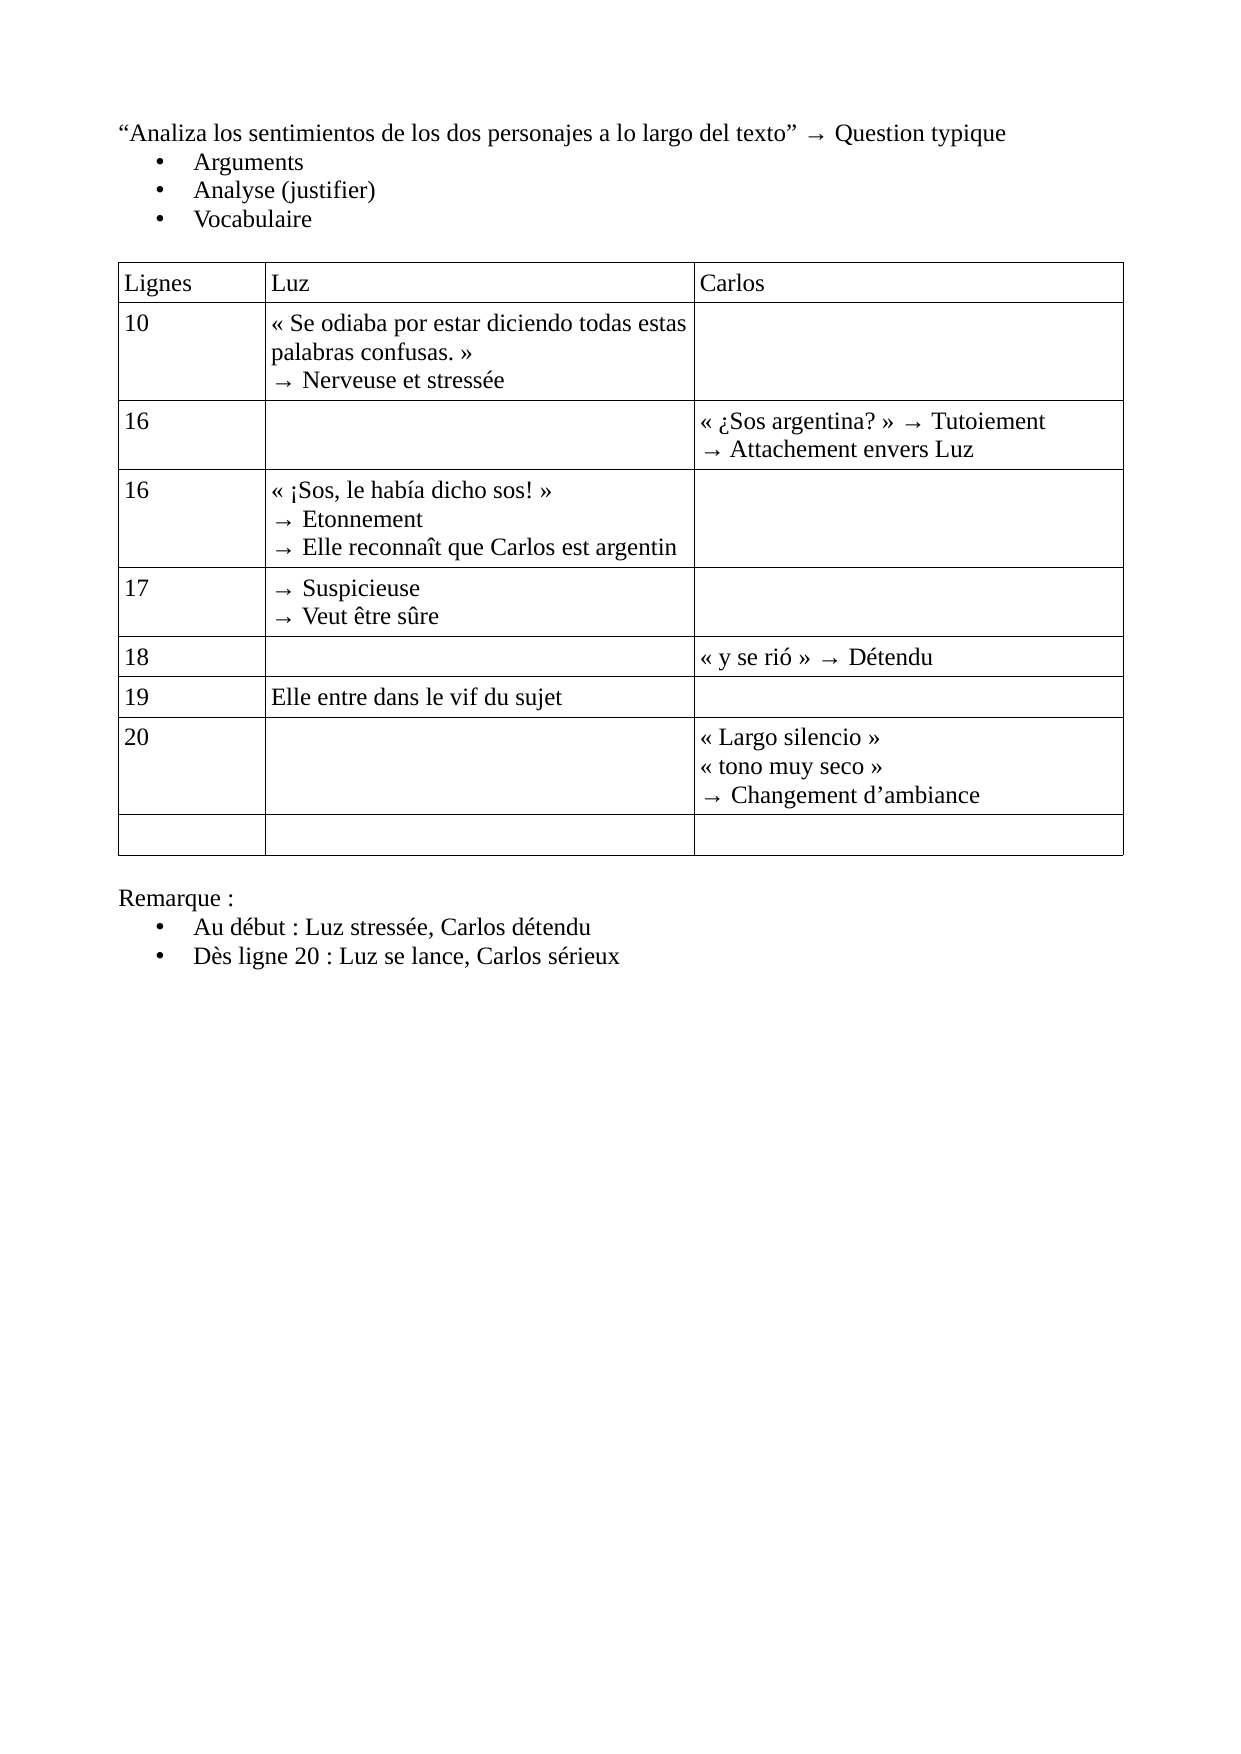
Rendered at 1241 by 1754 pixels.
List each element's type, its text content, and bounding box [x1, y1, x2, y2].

table_cell [695, 568, 1123, 636]
table_cell « y se rió » → Détendu [695, 637, 1123, 676]
table_cell [266, 815, 694, 855]
table_cell [266, 401, 694, 469]
table_cell « ¿Sos argentina? » → Tutoiement → Attachement envers Luz [695, 401, 1123, 469]
text “Analiza los sentimientos de los dos personajes a lo largo del texto” → Question typique [118, 118, 1122, 147]
table_cell [695, 677, 1123, 717]
table_header Carlos [695, 263, 1123, 302]
table_cell « Largo silencio » « tono muy seco » → Changement d’ambiance [695, 718, 1123, 814]
table_cell « ¡Sos, le había dicho sos! » → Etonnement → Elle reconnaît que Carlos est argentin [266, 470, 694, 567]
table_cell 16 [119, 401, 265, 469]
table_cell [695, 470, 1123, 567]
table_cell [695, 815, 1123, 855]
table_cell [119, 815, 265, 855]
table_cell 10 [119, 303, 265, 400]
table_cell 19 [119, 677, 265, 717]
table_cell → Suspicieuse → Veut être sûre [266, 568, 694, 636]
text Remarque : [118, 883, 1122, 912]
list Dès ligne 20 : Luz se lance, Carlos sérieux [156, 941, 1122, 970]
table_cell 18 [119, 637, 265, 676]
table_cell [695, 303, 1123, 400]
list Au début : Luz stressée, Carlos détendu [156, 912, 1122, 941]
table_cell [266, 637, 694, 676]
table_cell Elle entre dans le vif du sujet [266, 677, 694, 717]
list Vocabulaire [156, 204, 1122, 233]
table_cell « Se odiaba por estar diciendo todas estas palabras confusas. » → Nerveuse et stressée [266, 303, 694, 400]
list Analyse (justifier) [156, 176, 1122, 204]
table_cell 17 [119, 568, 265, 636]
table_header Luz [266, 263, 694, 302]
list Arguments [156, 147, 1122, 176]
table_cell 16 [119, 470, 265, 567]
table_cell 20 [119, 718, 265, 814]
table_cell [266, 718, 694, 814]
table_header Lignes [119, 263, 265, 302]
